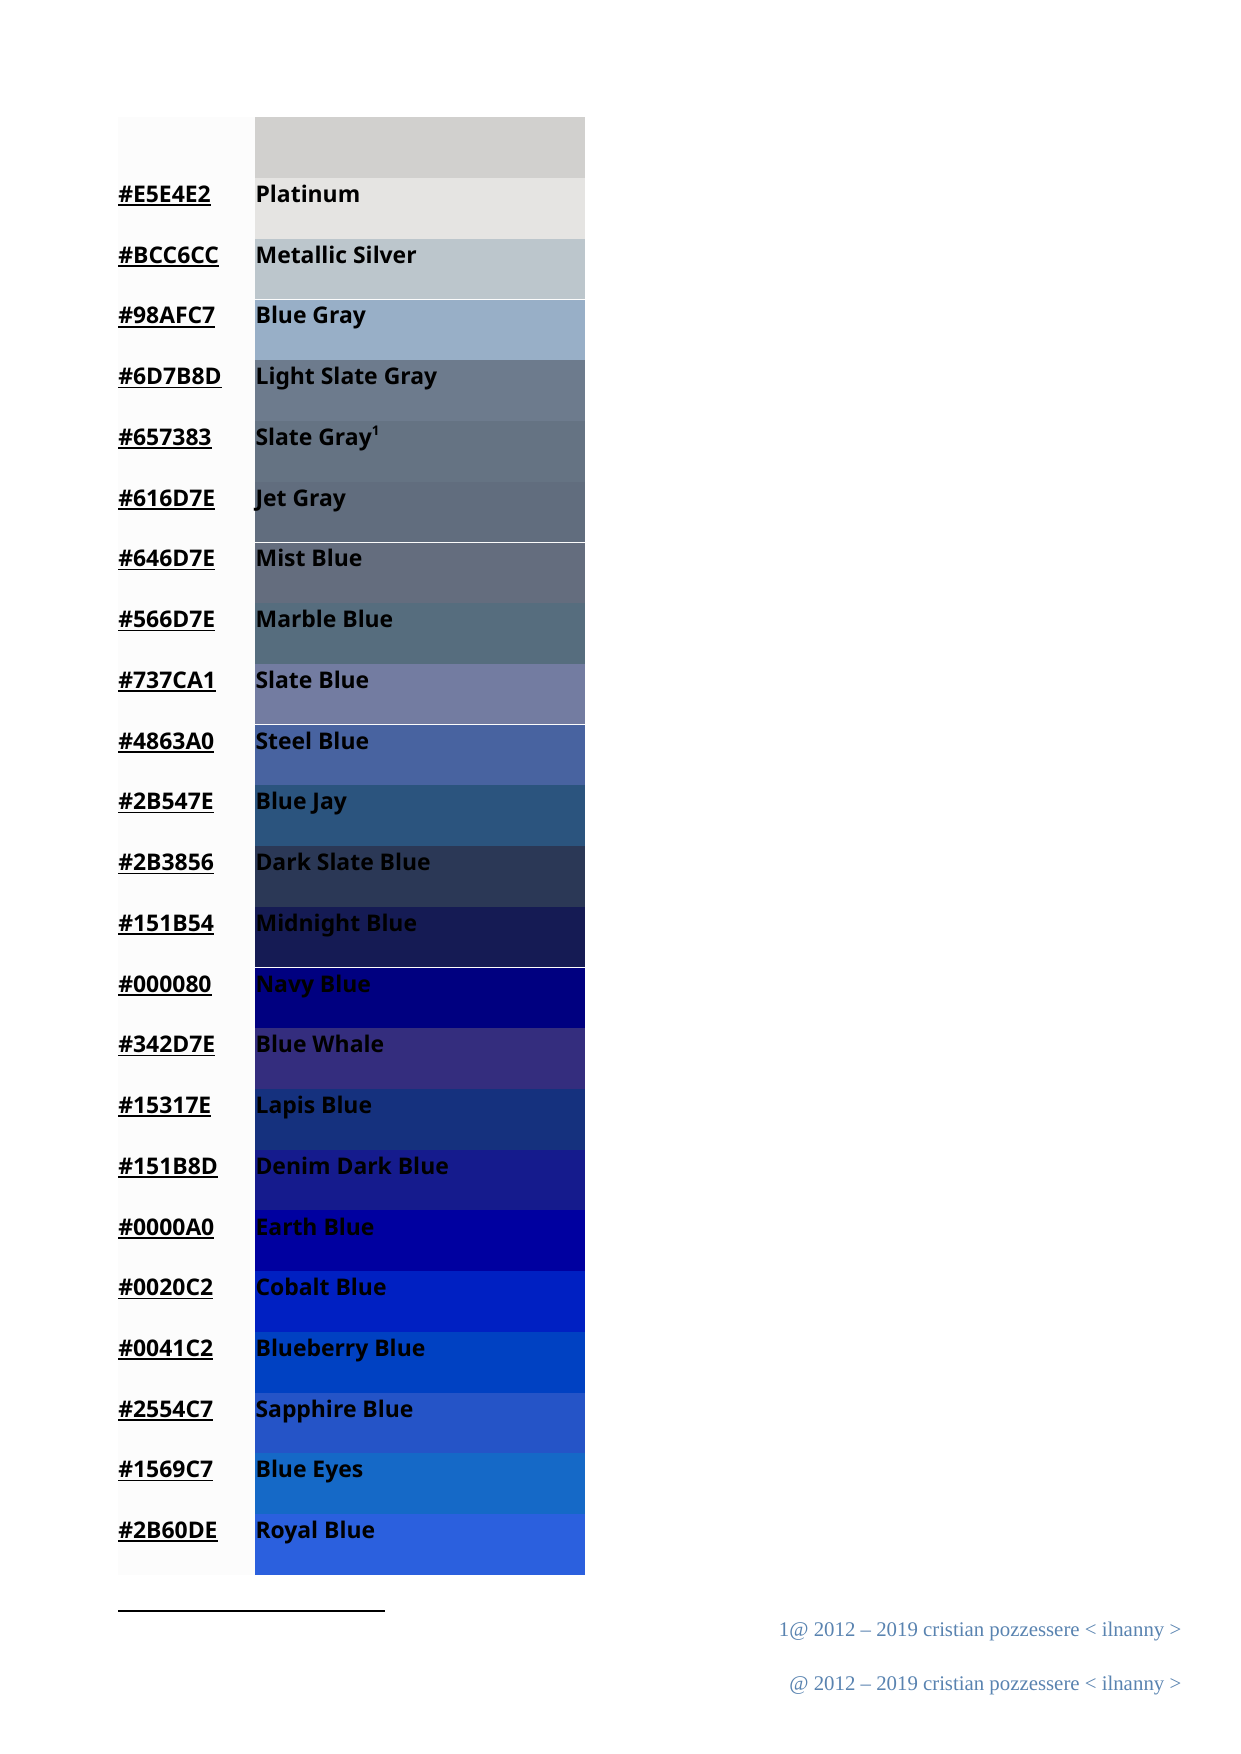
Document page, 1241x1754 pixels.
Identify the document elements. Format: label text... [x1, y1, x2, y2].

table_cell Slate Gray [255, 421, 585, 482]
table_cell #151B54 [118, 907, 255, 967]
table_cell Earth Blue [255, 1210, 585, 1271]
table_cell Sapphire Blue [255, 1393, 585, 1453]
table_cell #BCC6CC [118, 239, 255, 299]
table_cell Steel Blue [255, 725, 585, 785]
table_cell #2B60DE [118, 1514, 255, 1575]
table_cell Platinum [255, 178, 585, 239]
table_cell Blue Eyes [255, 1453, 585, 1514]
table_cell Metallic Silver [255, 239, 585, 299]
table_cell #737CA1 [118, 664, 255, 724]
table_cell Mist Blue [255, 543, 585, 603]
table_cell Cobalt Blue [255, 1271, 585, 1332]
table_cell #2B3856 [118, 846, 255, 907]
table_cell #0041C2 [118, 1332, 255, 1393]
table_cell #342D7E [118, 1028, 255, 1089]
table_cell #1569C7 [118, 1453, 255, 1514]
table_cell Blue Whale [255, 1028, 585, 1089]
table_cell Blue Jay [255, 785, 585, 846]
table_cell #4863A0 [118, 725, 255, 785]
table_cell #15317E [118, 1089, 255, 1150]
table_cell Marble Blue [255, 603, 585, 664]
table_cell #000080 [118, 968, 255, 1028]
table_cell Jet Gray [255, 482, 585, 542]
table_cell #98AFC7 [118, 300, 255, 360]
table_cell #0000A0 [118, 1210, 255, 1271]
table_cell Blue Gray [255, 300, 585, 360]
table_cell #566D7E [118, 603, 255, 664]
table_cell #151B8D [118, 1150, 255, 1210]
table_cell #657383 [118, 421, 255, 482]
table_cell Slate Blue [255, 664, 585, 724]
table_cell #0020C2 [118, 1271, 255, 1332]
table_cell #616D7E [118, 482, 255, 542]
table_cell Dark Slate Blue [255, 846, 585, 907]
table_cell Royal Blue [255, 1514, 585, 1575]
table_cell #2B547E [118, 785, 255, 846]
table_cell #6D7B8D [118, 360, 255, 421]
table_cell #E5E4E2 [118, 178, 255, 239]
table_cell Lapis Blue [255, 1089, 585, 1150]
table_cell Midnight Blue [255, 907, 585, 967]
table_cell Blueberry Blue [255, 1332, 585, 1393]
table_cell Denim Dark Blue [255, 1150, 585, 1210]
table_cell #2554C7 [118, 1393, 255, 1453]
table_cell #646D7E [118, 543, 255, 603]
table_cell [118, 117, 255, 178]
table_cell Navy Blue [255, 968, 585, 1028]
table_cell [255, 117, 585, 178]
table_cell Light Slate Gray [255, 360, 585, 421]
